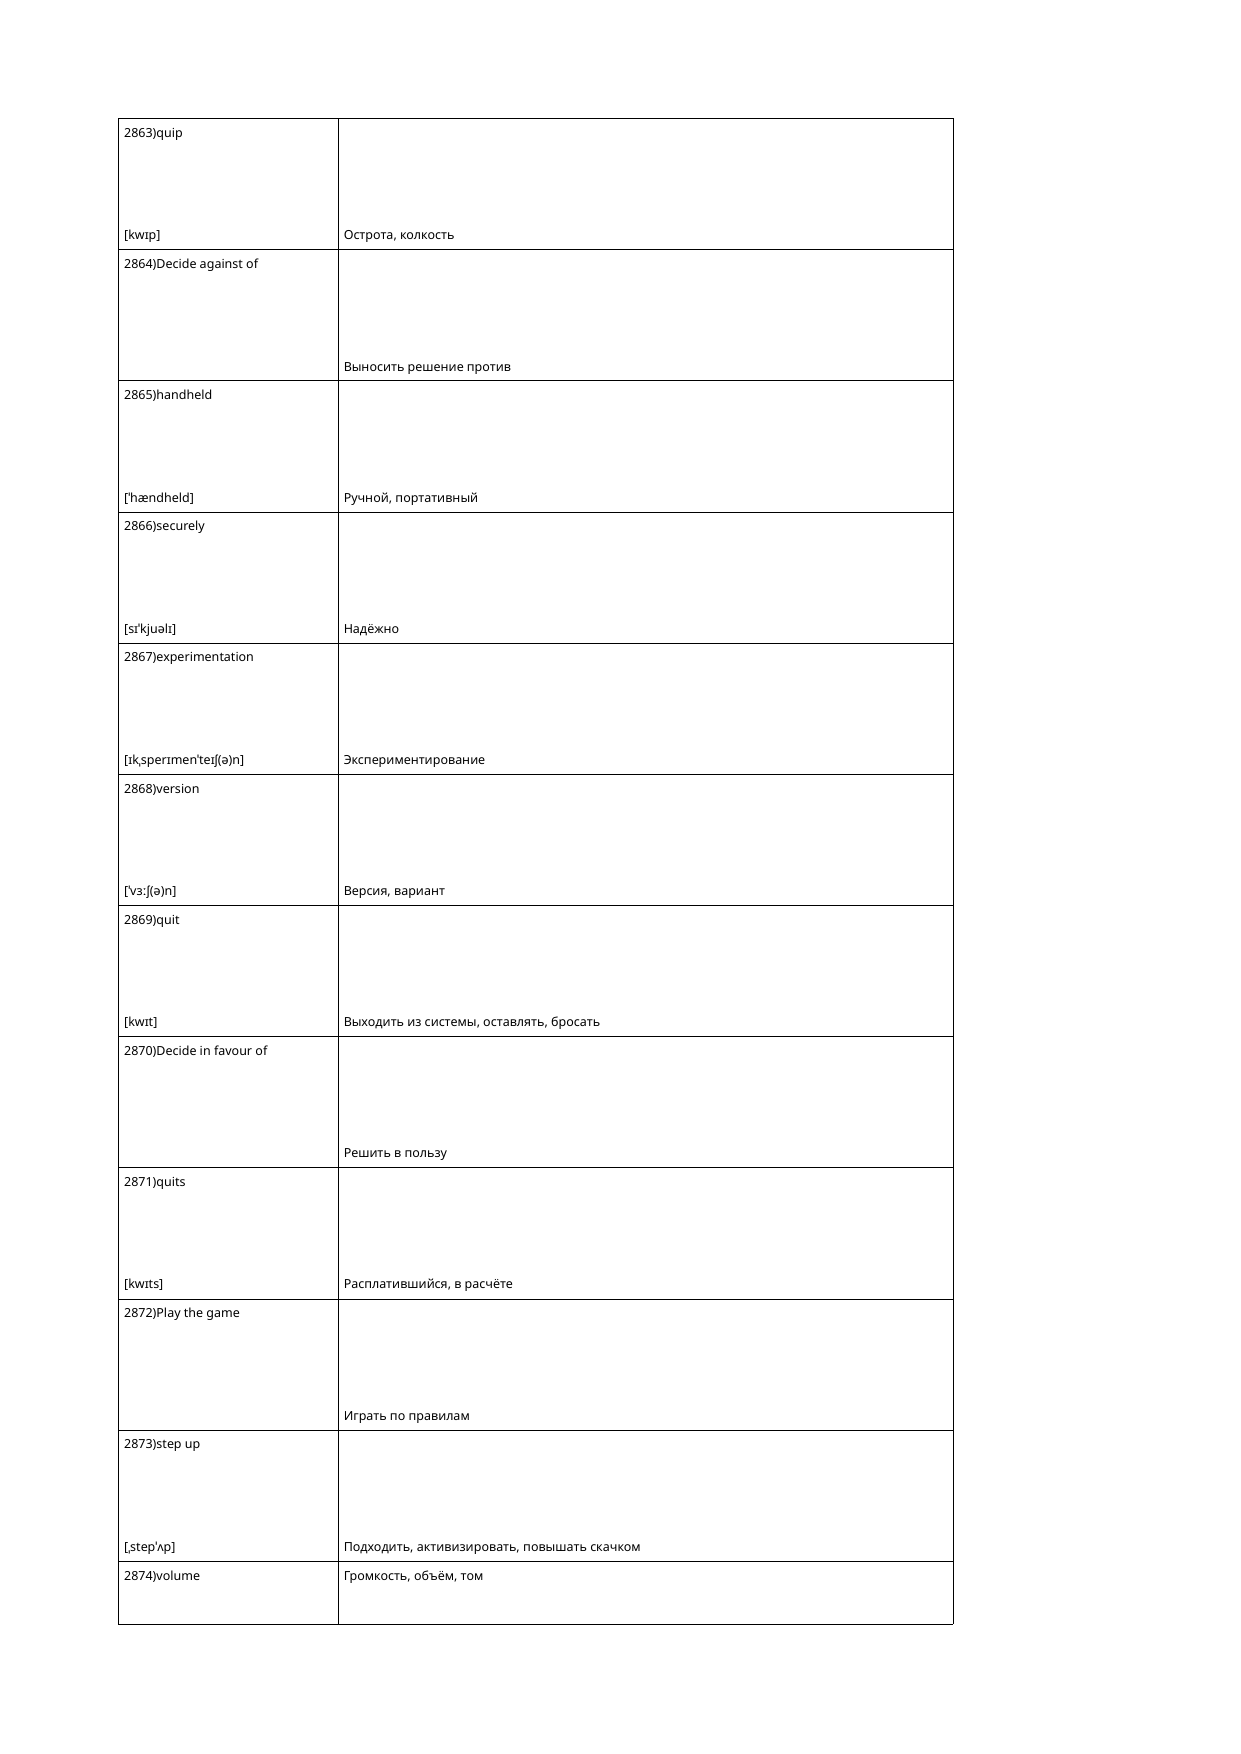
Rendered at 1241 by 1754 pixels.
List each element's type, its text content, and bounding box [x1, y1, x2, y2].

table_cell Играть по правилам [339, 1300, 953, 1429]
table_cell 2863)quip [kwɪp] [119, 119, 338, 249]
table_cell 2867)experimentation [ɪkˌsperɪmenˈteɪʃ(ə)n] [119, 644, 338, 774]
table_cell Решить в пользу [339, 1037, 953, 1167]
table_cell Выходить из системы, оставлять, бросать [339, 906, 953, 1036]
table_cell 2872)Play the game [119, 1300, 338, 1429]
table_cell Громкость, объём, том [339, 1562, 953, 1623]
table_cell Версия, вариант [339, 775, 953, 905]
table_cell 2869)quit [kwɪt] [119, 906, 338, 1036]
table_cell Ручной, портативный [339, 381, 953, 512]
table_cell 2864)Decide against of [119, 250, 338, 380]
table_cell 2865)handheld [ˈhændheld] [119, 381, 338, 512]
table_cell Расплатившийся, в расчёте [339, 1168, 953, 1298]
table_cell 2874)volume [119, 1562, 338, 1623]
table_cell Подходить, активизировать, повышать скачком [339, 1431, 953, 1561]
table_cell Экспериментирование [339, 644, 953, 774]
table_cell 2873)step up [ˌstepˈʌp] [119, 1431, 338, 1561]
table_cell 2870)Decide in favour of [119, 1037, 338, 1167]
table_cell 2866)securely [sɪˈkjuəlɪ] [119, 513, 338, 643]
table_cell Надёжно [339, 513, 953, 643]
table_cell Выносить решение против [339, 250, 953, 380]
table_cell 2868)version [ˈvɜːʃ(ə)n] [119, 775, 338, 905]
table_cell Острота, колкость [339, 119, 953, 249]
table_cell 2871)quits [kwɪts] [119, 1168, 338, 1298]
